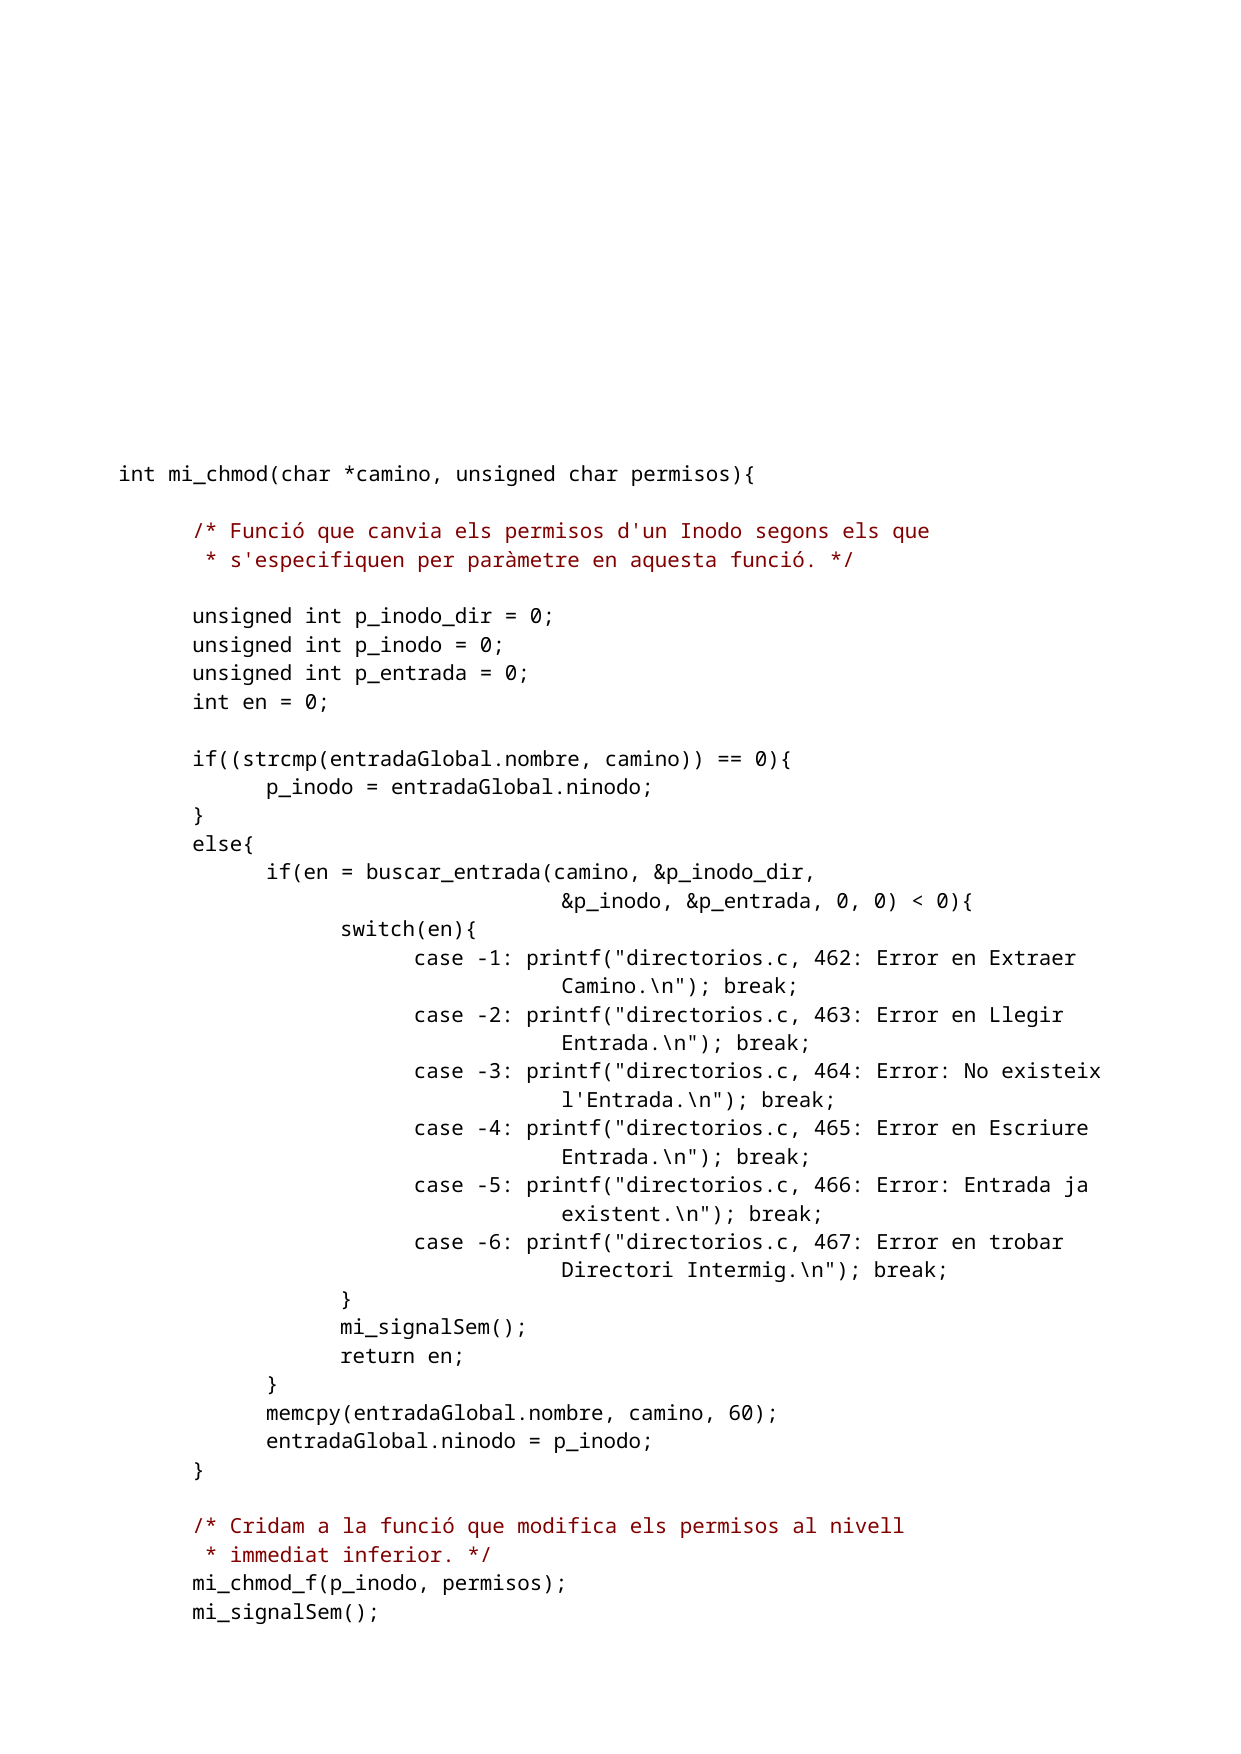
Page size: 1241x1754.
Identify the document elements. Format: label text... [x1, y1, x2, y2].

text case -1: printf("directorios.c, 462: Error en Extraer Camino.\n"); break; [118, 943, 1122, 1000]
text int mi_chmod(char *camino, unsigned char permisos){ [118, 459, 1122, 488]
text case -4: printf("directorios.c, 465: Error en Escriure Entrada.\n"); break; [118, 1113, 1122, 1170]
text /* Funció que canvia els permisos d'un Inodo segons els que [118, 516, 1122, 545]
text if((strcmp(entradaGlobal.nombre, camino)) == 0){ [118, 744, 1122, 772]
text mi_signalSem(); [118, 1597, 1122, 1625]
text unsigned int p_inodo_dir = 0; [118, 602, 1122, 630]
text &p_inodo, &p_entrada, 0, 0) < 0){ [118, 886, 1122, 914]
text case -3: printf("directorios.c, 464: Error: No existeix l'Entrada.\n"); break; [118, 1057, 1122, 1113]
text switch(en){ [118, 914, 1122, 943]
text if(en = buscar_entrada(camino, &p_inodo_dir, [118, 857, 1122, 886]
text * s'especifiquen per paràmetre en aquesta funció. */ [118, 545, 1122, 573]
text mi_chmod_f(p_inodo, permisos); [118, 1568, 1122, 1597]
text mi_signalSem(); [118, 1312, 1122, 1341]
text entradaGlobal.ninodo = p_inodo; [118, 1426, 1122, 1455]
text /* Cridam a la funció que modifica els permisos al nivell [118, 1512, 1122, 1540]
text memcpy(entradaGlobal.nombre, camino, 60); [118, 1398, 1122, 1426]
text p_inodo = entradaGlobal.ninodo; [118, 772, 1122, 801]
text * immediat inferior. */ [118, 1540, 1122, 1568]
text } [118, 1284, 1122, 1312]
text } [118, 1455, 1122, 1483]
text } [118, 801, 1122, 829]
text else{ [118, 829, 1122, 857]
text unsigned int p_entrada = 0; [118, 658, 1122, 687]
text } [118, 1369, 1122, 1398]
text case -5: printf("directorios.c, 466: Error: Entrada ja existent.\n"); break; [118, 1170, 1122, 1227]
text return en; [118, 1341, 1122, 1369]
text unsigned int p_inodo = 0; [118, 630, 1122, 658]
text case -6: printf("directorios.c, 467: Error en trobar Directori Intermig.\n"); break; [118, 1227, 1122, 1284]
text case -2: printf("directorios.c, 463: Error en Llegir Entrada.\n"); break; [118, 1000, 1122, 1057]
text int en = 0; [118, 687, 1122, 715]
